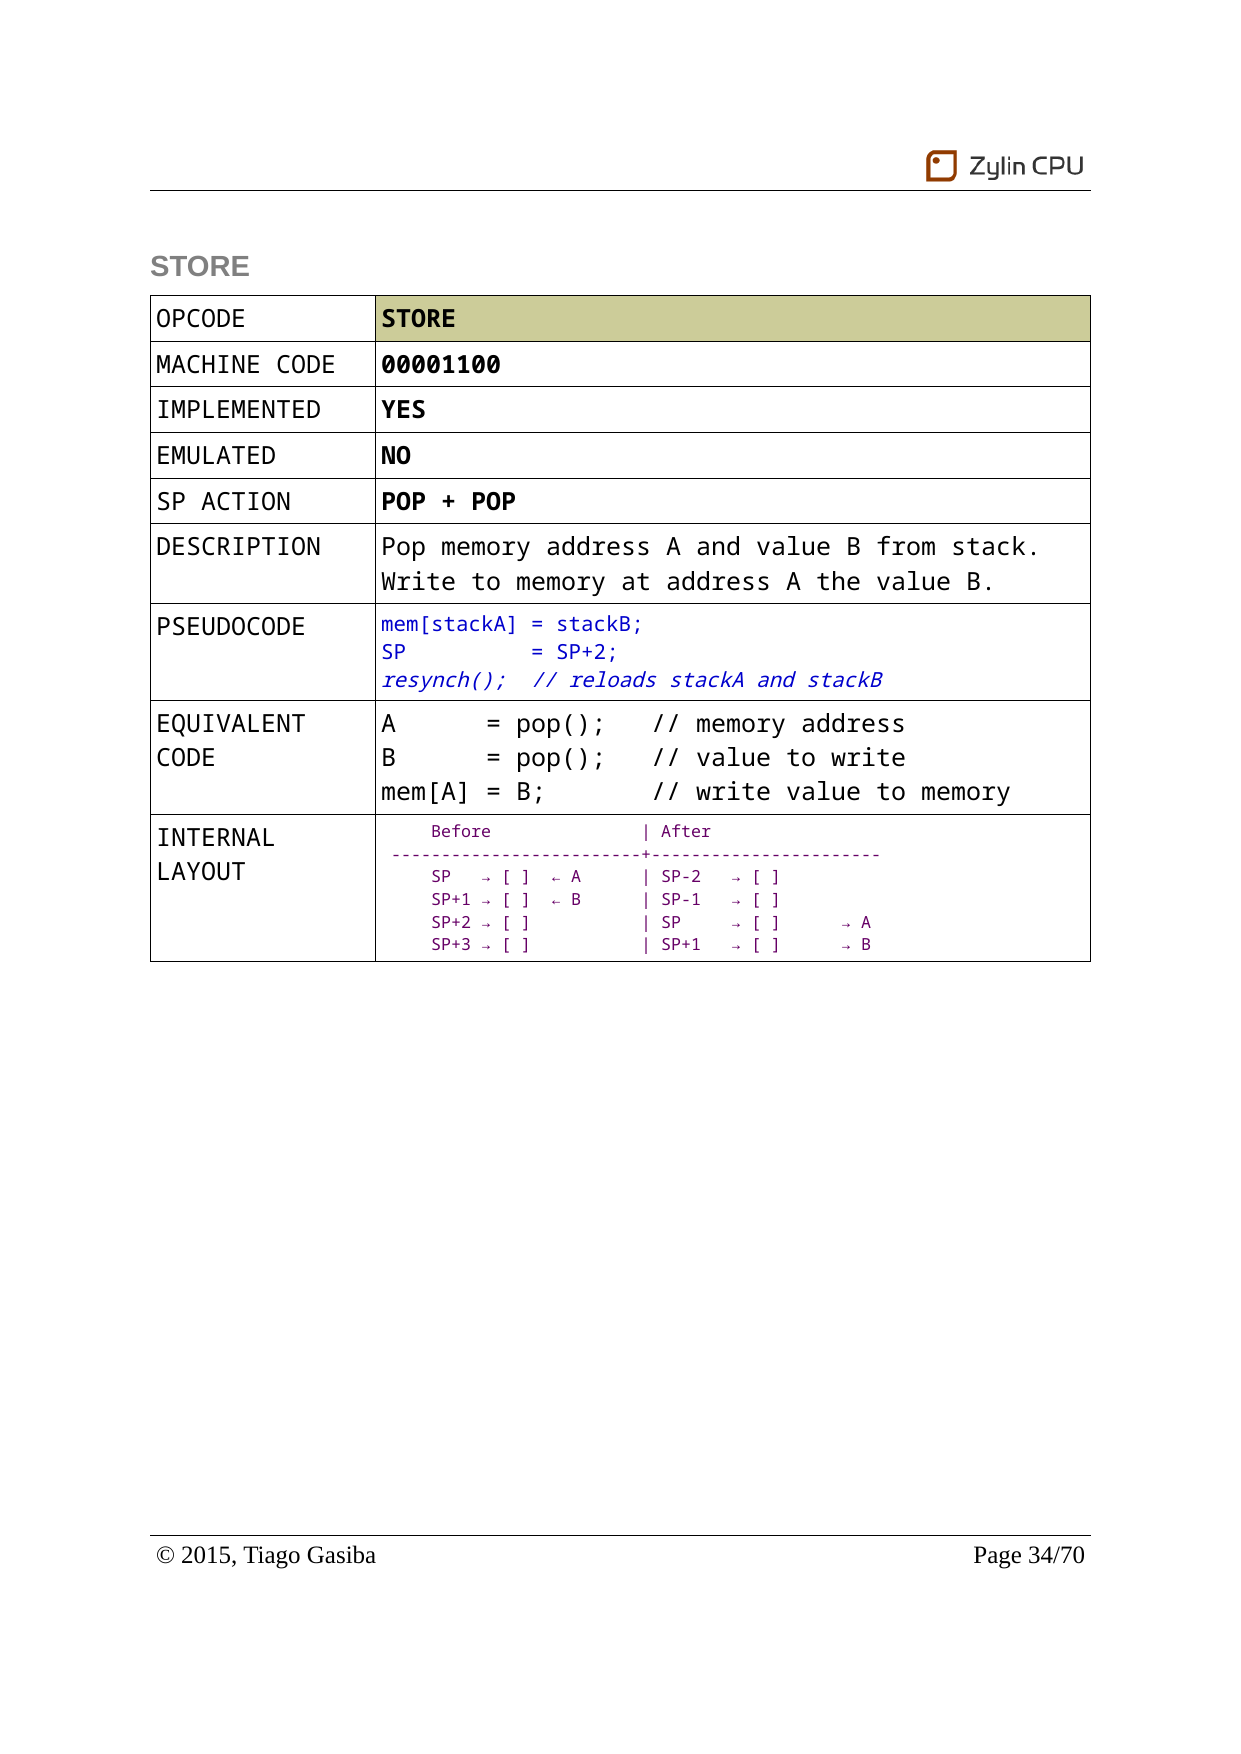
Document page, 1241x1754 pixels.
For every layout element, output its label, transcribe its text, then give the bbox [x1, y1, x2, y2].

table_cell INTERNAL LAYOUT [151, 815, 375, 961]
table_cell DESCRIPTION [151, 524, 375, 603]
table_cell Before | After -------------------------+----------------------- SP → [ ] ← A | SP-2 → [ ] SP+1 → [ ] ← B | SP-1 → [ ] SP+2 → [ ] | SP → [ ] → A SP+3 → [ ] | SP+1 → [ ] → B [376, 815, 1090, 961]
table_cell NO [376, 433, 1090, 478]
table_cell SP ACTION [151, 479, 375, 523]
table_cell POP + POP [376, 479, 1090, 523]
table_cell YES [376, 387, 1090, 432]
table_cell A = pop(); // memory address B = pop(); // value to write mem[A] = B; // write value to memory [376, 701, 1090, 814]
table_cell MACHINE CODE [151, 342, 375, 386]
table_cell IMPLEMENTED [151, 387, 375, 432]
picture [922, 148, 1151, 185]
table_header STORE [376, 296, 1090, 341]
table_cell EMULATED [151, 433, 375, 478]
table_cell 00001100 [376, 342, 1090, 386]
table_cell PSEUDOCODE [151, 604, 375, 700]
subtitle STORE [150, 249, 1091, 283]
table_cell Pop memory address A and value B from stack. Write to memory at address A the value B. [376, 524, 1090, 603]
table_cell mem[stackA] = stackB; SP = SP+2; resynch(); // reloads stackA and stackB [376, 604, 1090, 700]
table_header OPCODE [151, 296, 375, 341]
table_cell EQUIVALENT CODE [151, 701, 375, 814]
